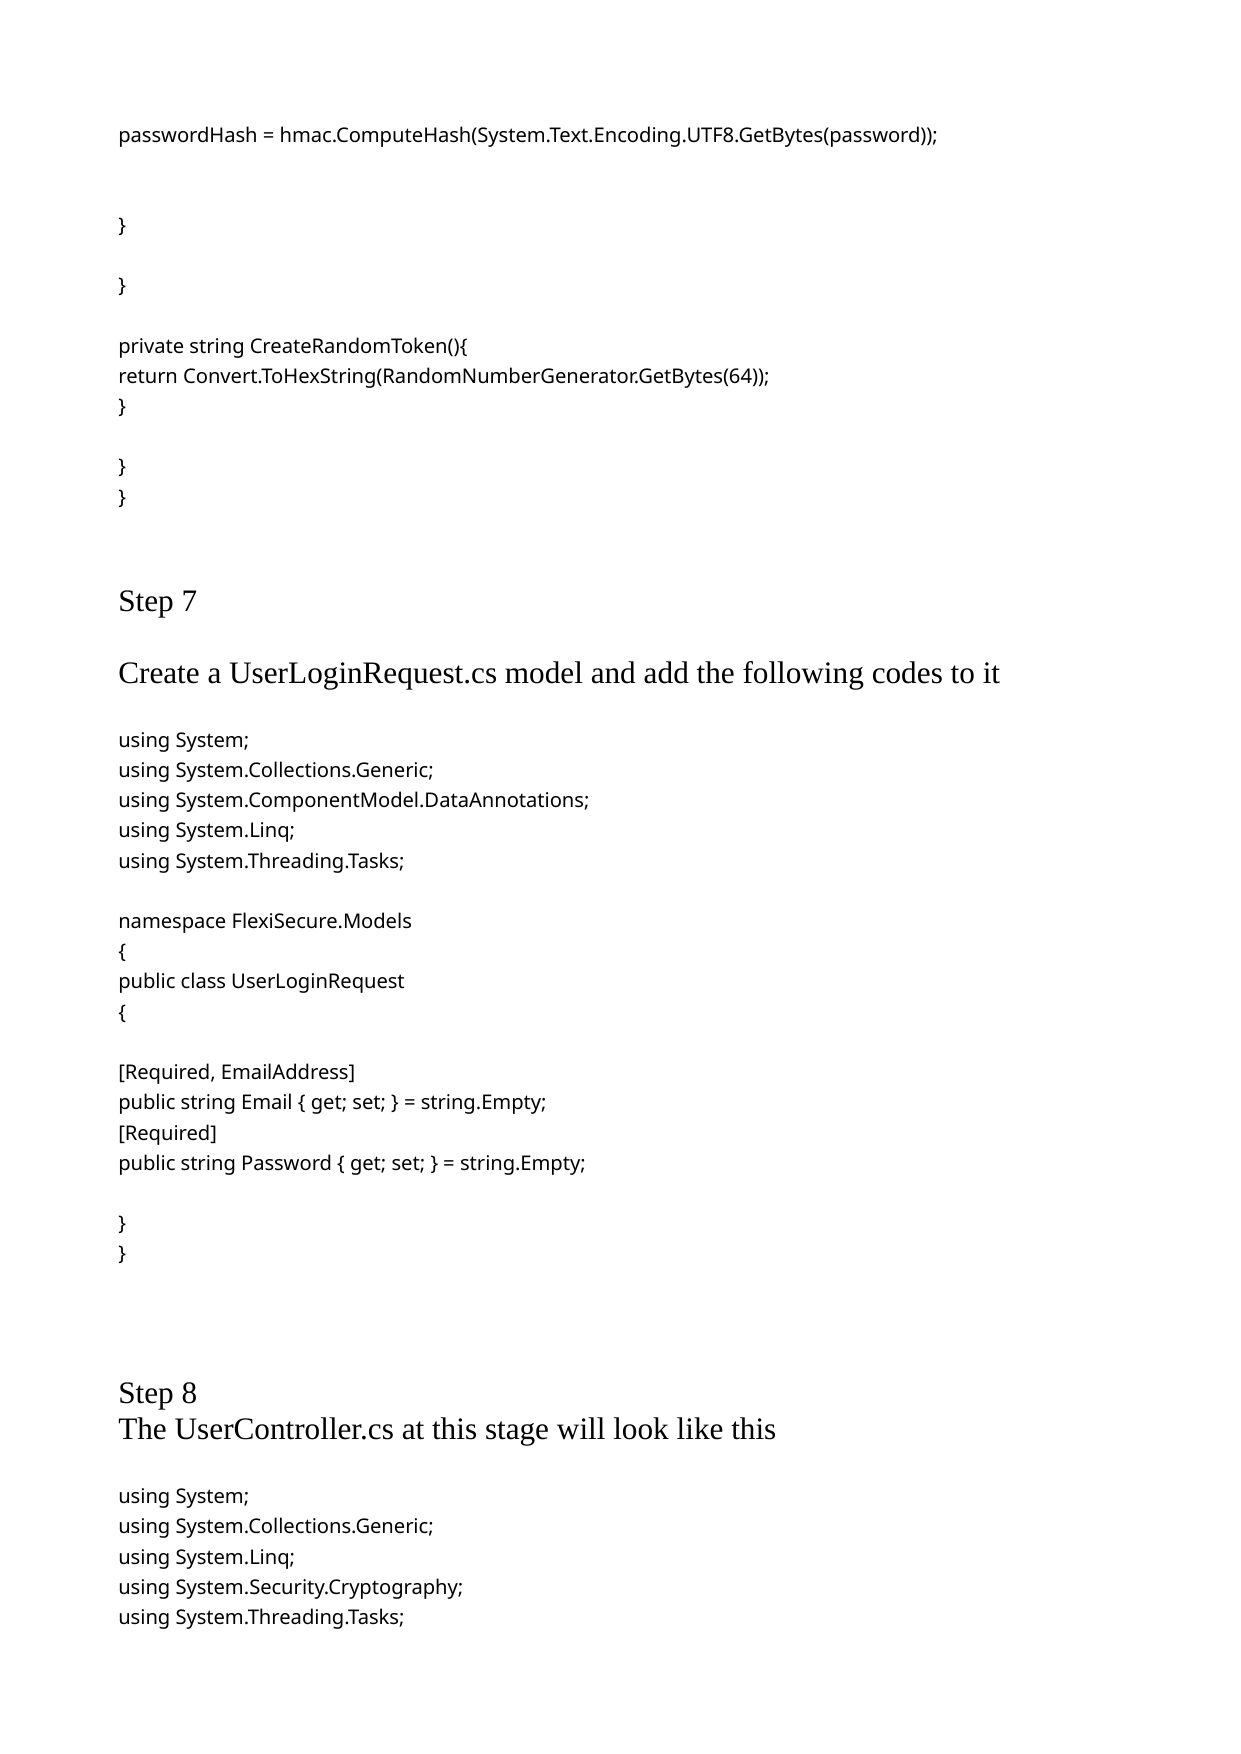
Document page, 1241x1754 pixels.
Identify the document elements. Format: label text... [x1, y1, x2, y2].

text Create a UserLoginRequest.cs model and add the following codes to it [118, 654, 1122, 690]
text } [118, 268, 1122, 299]
text } [118, 450, 1122, 480]
text using System.Threading.Tasks; [118, 844, 1122, 874]
text } [118, 389, 1122, 419]
text } [118, 208, 1122, 238]
text using System; [118, 1482, 1122, 1510]
text Step 7 [118, 582, 1122, 618]
text private string CreateRandomToken(){ [118, 329, 1122, 359]
text public string Password { get; set; } = string.Empty; [118, 1146, 1122, 1176]
text passwordHash = hmac.ComputeHash(System.Text.Encoding.UTF8.GetBytes(password)); [118, 118, 1122, 148]
text namespace FlexiSecure.Models [118, 904, 1122, 934]
text [Required, EmailAddress] [118, 1055, 1122, 1085]
text public class UserLoginRequest [118, 964, 1122, 995]
text using System.Linq; [118, 813, 1122, 844]
text using System.Collections.Generic; [118, 1510, 1122, 1540]
text return Convert.ToHexString(RandomNumberGenerator.GetBytes(64)); [118, 359, 1122, 389]
text { [118, 995, 1122, 1025]
text using System.Linq; [118, 1540, 1122, 1570]
text { [118, 934, 1122, 964]
text [Required] [118, 1116, 1122, 1146]
text } [118, 480, 1122, 510]
text using System.Collections.Generic; [118, 753, 1122, 783]
text using System.Security.Cryptography; [118, 1570, 1122, 1600]
text using System.ComponentModel.DataAnnotations; [118, 783, 1122, 813]
text public string Email { get; set; } = string.Empty; [118, 1085, 1122, 1116]
text } [118, 1206, 1122, 1236]
text using System.Threading.Tasks; [118, 1600, 1122, 1631]
text The UserController.cs at this stage will look like this [118, 1410, 1122, 1446]
text } [118, 1236, 1122, 1267]
text Step 8 [118, 1374, 1122, 1410]
text using System; [118, 726, 1122, 753]
